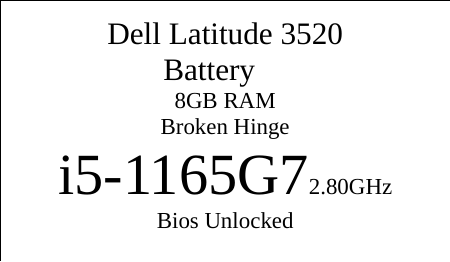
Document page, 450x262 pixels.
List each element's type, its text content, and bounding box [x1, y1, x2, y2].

text 8GB RAM [15, 87, 435, 113]
text ​Broken Hinge [15, 113, 435, 140]
text i5-1165G72.80GHz [15, 140, 435, 207]
text Dell Latitude 3520 [15, 15, 435, 51]
text Battery ✅ [15, 51, 435, 87]
text Bios Unlocked [15, 207, 435, 233]
